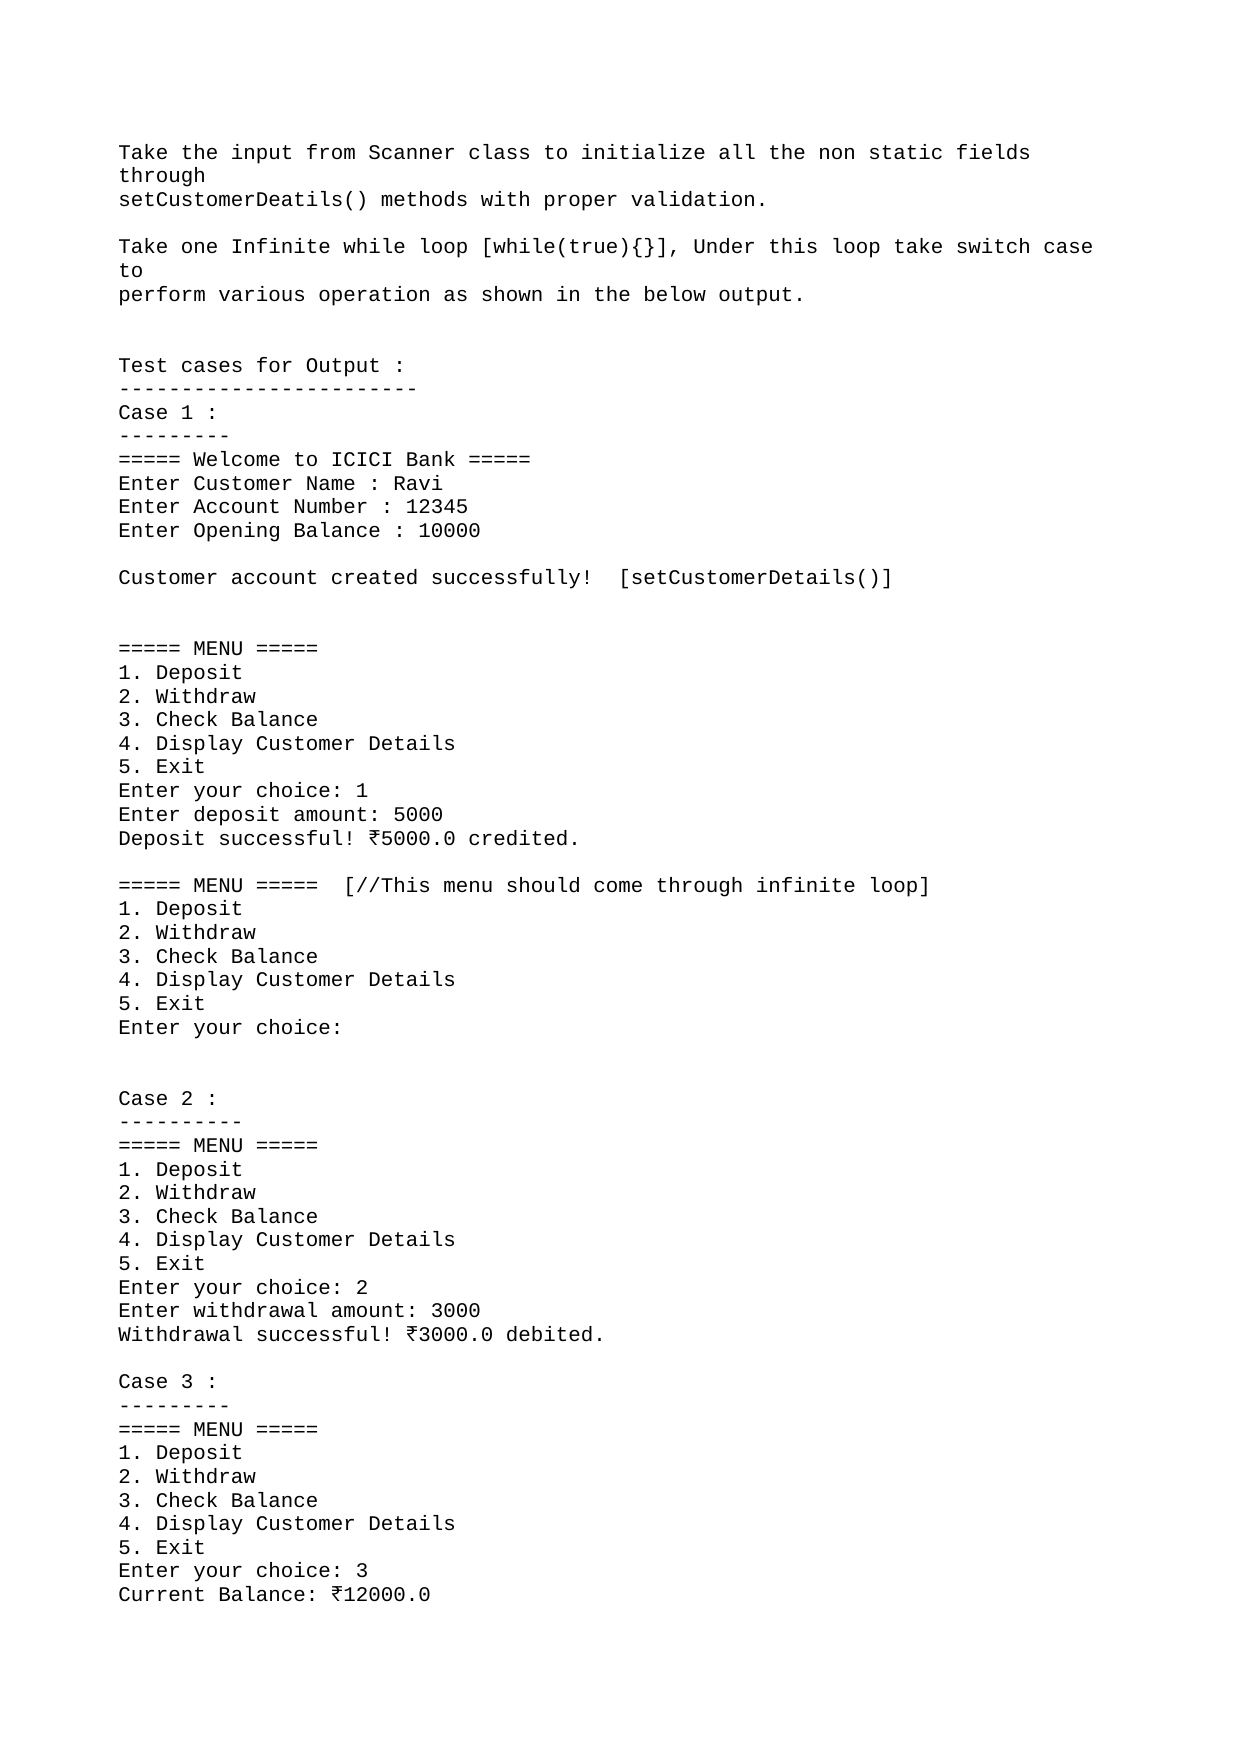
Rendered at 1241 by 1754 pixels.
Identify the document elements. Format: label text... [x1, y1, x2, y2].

text Enter Account Number : 12345 [118, 496, 1122, 520]
text Case 2 : [118, 1088, 1122, 1111]
text 1. Deposit [118, 898, 1122, 922]
text 2. Withdraw [118, 1182, 1122, 1206]
text Current Balance: ₹12000.0 [118, 1584, 1122, 1608]
text 5. Exit [118, 993, 1122, 1017]
text ------------------------ [118, 378, 1122, 402]
text ===== MENU ===== [118, 1419, 1122, 1442]
text setCustomerDeatils() methods with proper validation. [118, 189, 1122, 213]
text 4. Display Customer Details [118, 969, 1122, 993]
text 2. Withdraw [118, 686, 1122, 709]
text 1. Deposit [118, 662, 1122, 686]
text Customer account created successfully! [setCustomerDetails()] [118, 567, 1122, 591]
text Enter your choice: 3 [118, 1561, 1122, 1584]
text --------- [118, 1395, 1122, 1419]
text ===== MENU ===== [//This menu should come through infinite loop] [118, 875, 1122, 898]
text ===== MENU ===== [118, 638, 1122, 662]
text Enter Opening Balance : 10000 [118, 520, 1122, 544]
text Take the input from Scanner class to initialize all the non static fields through [118, 142, 1122, 189]
text Enter your choice: 1 [118, 780, 1122, 804]
text Enter deposit amount: 5000 [118, 804, 1122, 827]
text 2. Withdraw [118, 922, 1122, 946]
text 1. Deposit [118, 1158, 1122, 1182]
text 5. Exit [118, 1537, 1122, 1561]
text 5. Exit [118, 1253, 1122, 1277]
text 4. Display Customer Details [118, 1513, 1122, 1537]
text 2. Withdraw [118, 1466, 1122, 1489]
text Take one Infinite while loop [while(true){}], Under this loop take switch case to [118, 236, 1122, 284]
text ===== Welcome to ICICI Bank ===== [118, 449, 1122, 473]
text 3. Check Balance [118, 1206, 1122, 1229]
text --------- [118, 426, 1122, 449]
text 3. Check Balance [118, 946, 1122, 969]
text 3. Check Balance [118, 709, 1122, 733]
text Case 1 : [118, 402, 1122, 426]
text Enter withdrawal amount: 3000 [118, 1300, 1122, 1324]
text Test cases for Output : [118, 354, 1122, 378]
text ---------- [118, 1111, 1122, 1135]
text 5. Exit [118, 757, 1122, 780]
text ===== MENU ===== [118, 1135, 1122, 1158]
text Deposit successful! ₹5000.0 credited. [118, 827, 1122, 851]
text 4. Display Customer Details [118, 733, 1122, 757]
text perform various operation as shown in the below output. [118, 284, 1122, 307]
text Enter your choice: 2 [118, 1277, 1122, 1300]
text Withdrawal successful! ₹3000.0 debited. [118, 1324, 1122, 1348]
text 1. Deposit [118, 1442, 1122, 1466]
text Enter your choice: [118, 1017, 1122, 1040]
text Case 3 : [118, 1371, 1122, 1395]
text Enter Customer Name : Ravi [118, 473, 1122, 496]
text 3. Check Balance [118, 1489, 1122, 1513]
text 4. Display Customer Details [118, 1229, 1122, 1253]
